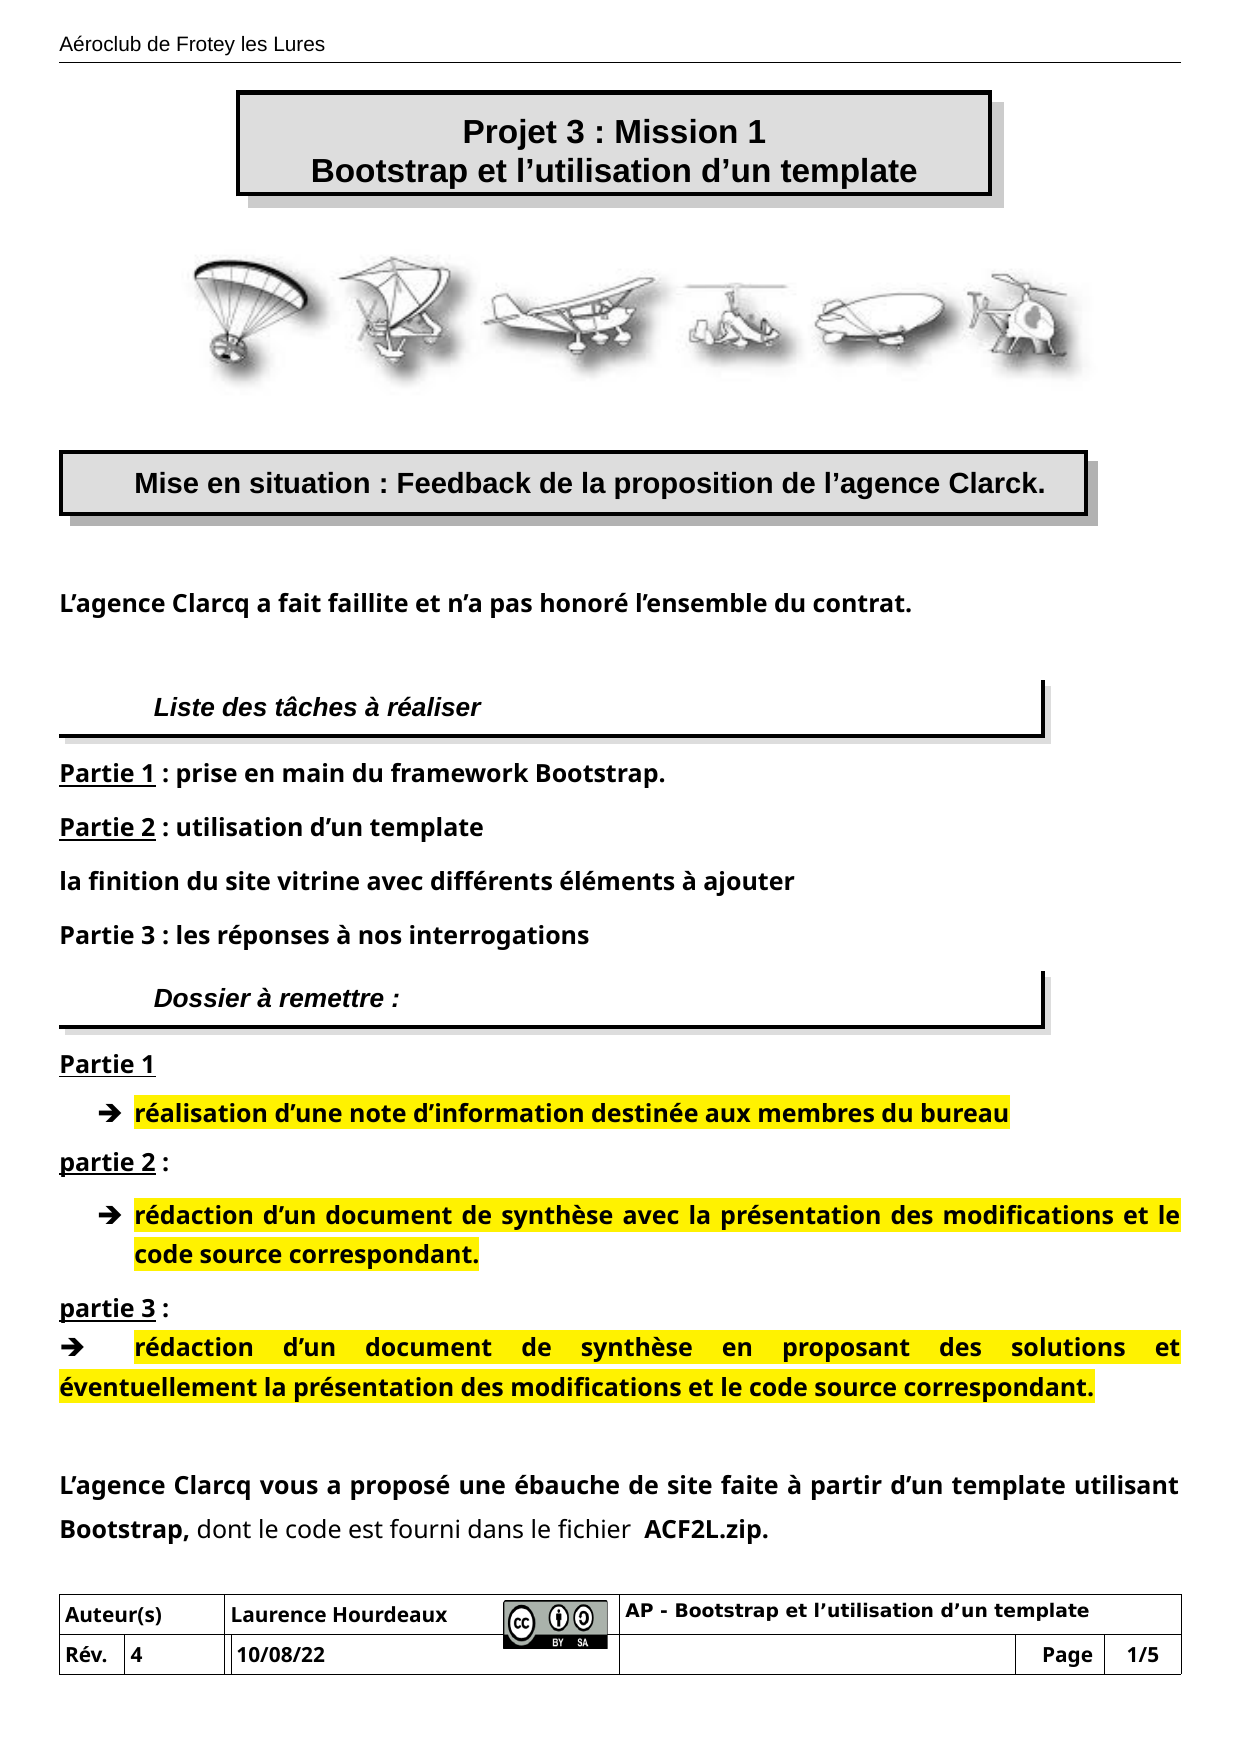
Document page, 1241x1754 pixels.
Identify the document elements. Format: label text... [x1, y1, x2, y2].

text Partie 3 : les réponses à nos interrogations [59, 917, 1181, 951]
text partie 3 : [59, 1291, 1181, 1325]
title Projet 3 : Mission 1 [240, 95, 988, 129]
list rédaction d’un document de synthèse en proposant des solutions et éventuellement la présentation des modifications et le code source correspondant. [59, 1330, 1181, 1403]
text la finition du site vitrine avec différents éléments à ajouter [59, 863, 1181, 898]
subtitle Mise en situation : Feedback de la proposition de l’agence Clarck. [63, 454, 1084, 512]
subtitle Liste des tâches à réaliser [59, 680, 1041, 734]
text Partie 1 [59, 1047, 1181, 1081]
text L’agence Clarcq a fait faillite et n’a pas honoré l’ensemble du contrat. [59, 585, 1181, 619]
text Bootstrap et l’utilisation d’un template [240, 129, 988, 192]
list réalisation d’une note d’information destinée aux membres du bureau [97, 1095, 1181, 1129]
text partie 2 : [59, 1144, 1181, 1178]
subtitle Dossier à remettre : [59, 971, 1041, 1025]
text L’agence Clarcq vous a proposé une ébauche de site faite à partir d’un template utilisant Bootstrap, dont le code est fourni dans le fichier ACF2L.zip. [59, 1467, 1181, 1546]
text Partie 2 : utilisation d’un template [59, 810, 1181, 844]
list rédaction d’un document de synthèse avec la présentation des modifications et le code source correspondant. [97, 1198, 1181, 1271]
picture [503, 1600, 608, 1649]
picture [135, 227, 1105, 399]
text Partie 1 : prise en main du framework Bootstrap. [59, 756, 1181, 790]
